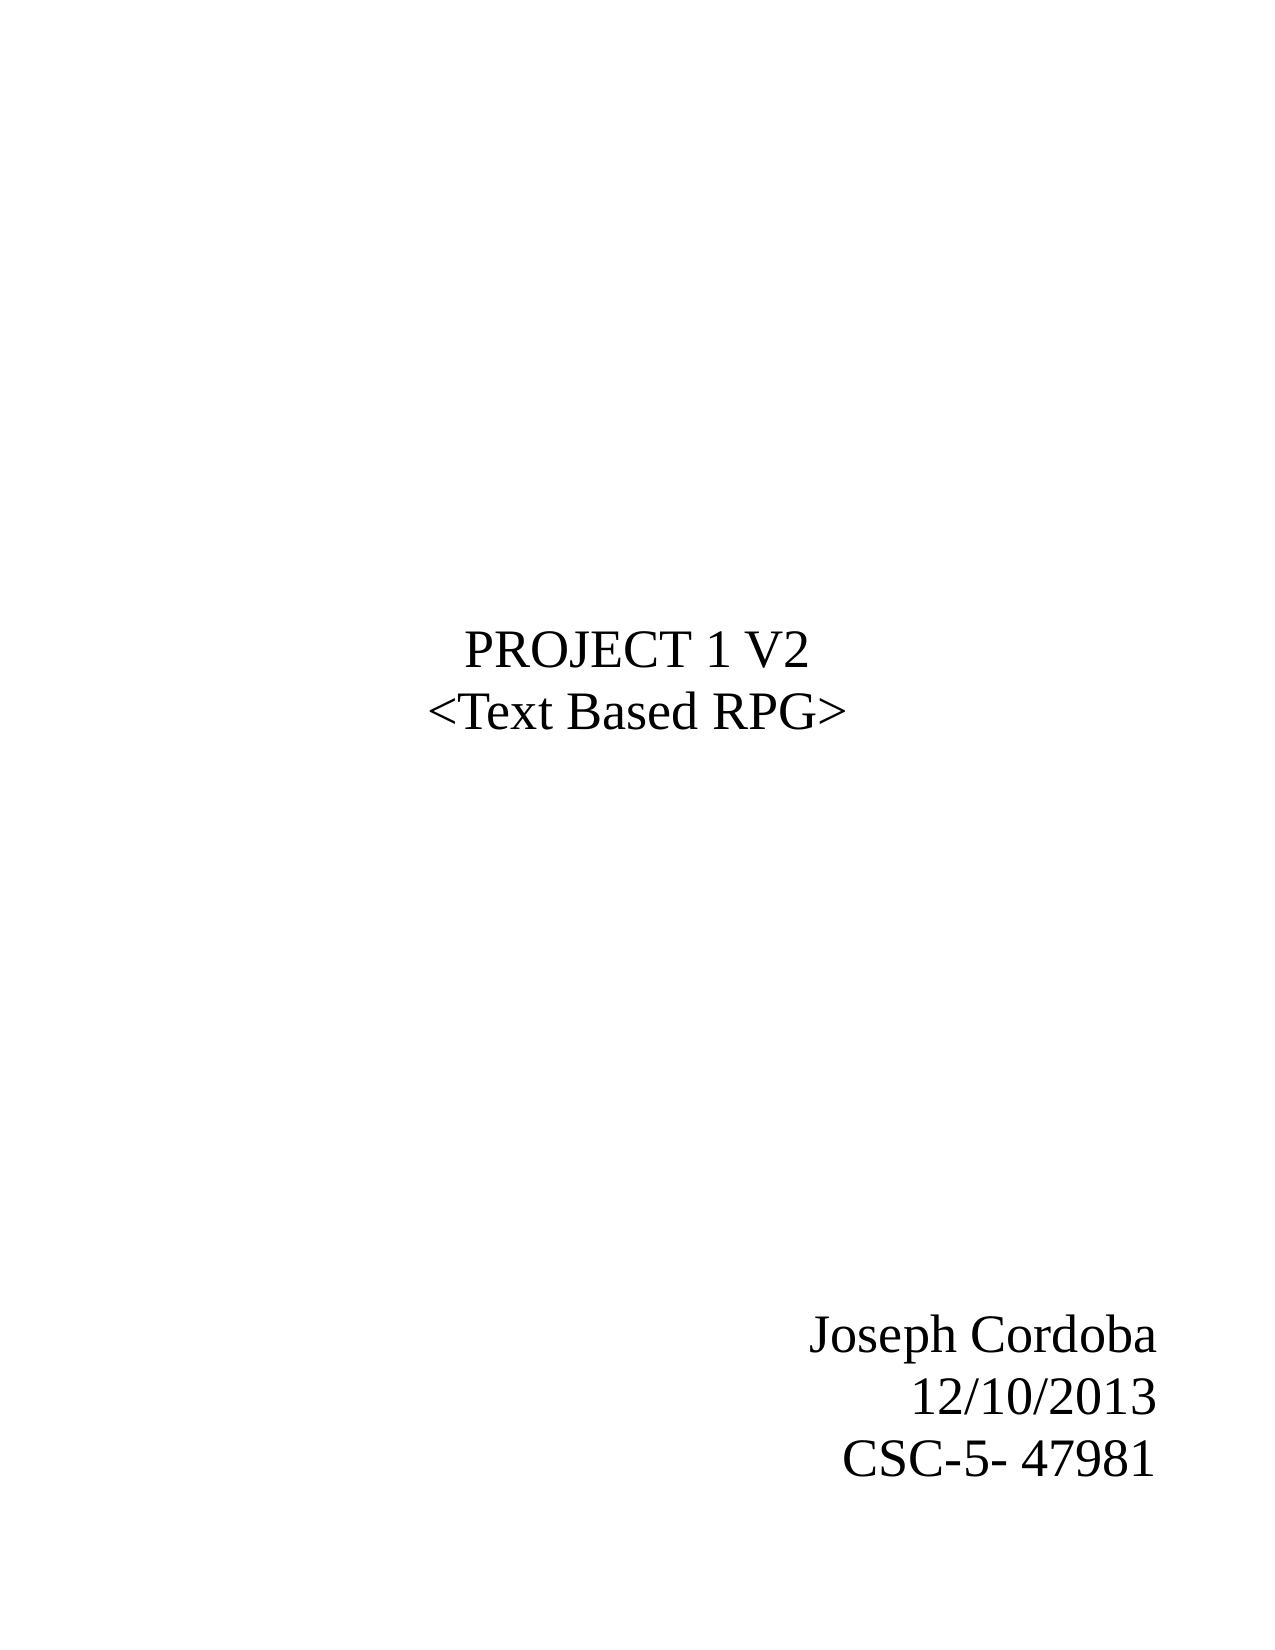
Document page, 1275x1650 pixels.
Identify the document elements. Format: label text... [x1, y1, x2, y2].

text <Text Based RPG> [118, 679, 1157, 741]
text PROJECT 1 V2 [118, 616, 1157, 679]
text Joseph Cordoba [118, 1302, 1157, 1364]
text 12/10/2013 [118, 1364, 1157, 1426]
text CSC-5- 47981 [118, 1426, 1157, 1488]
